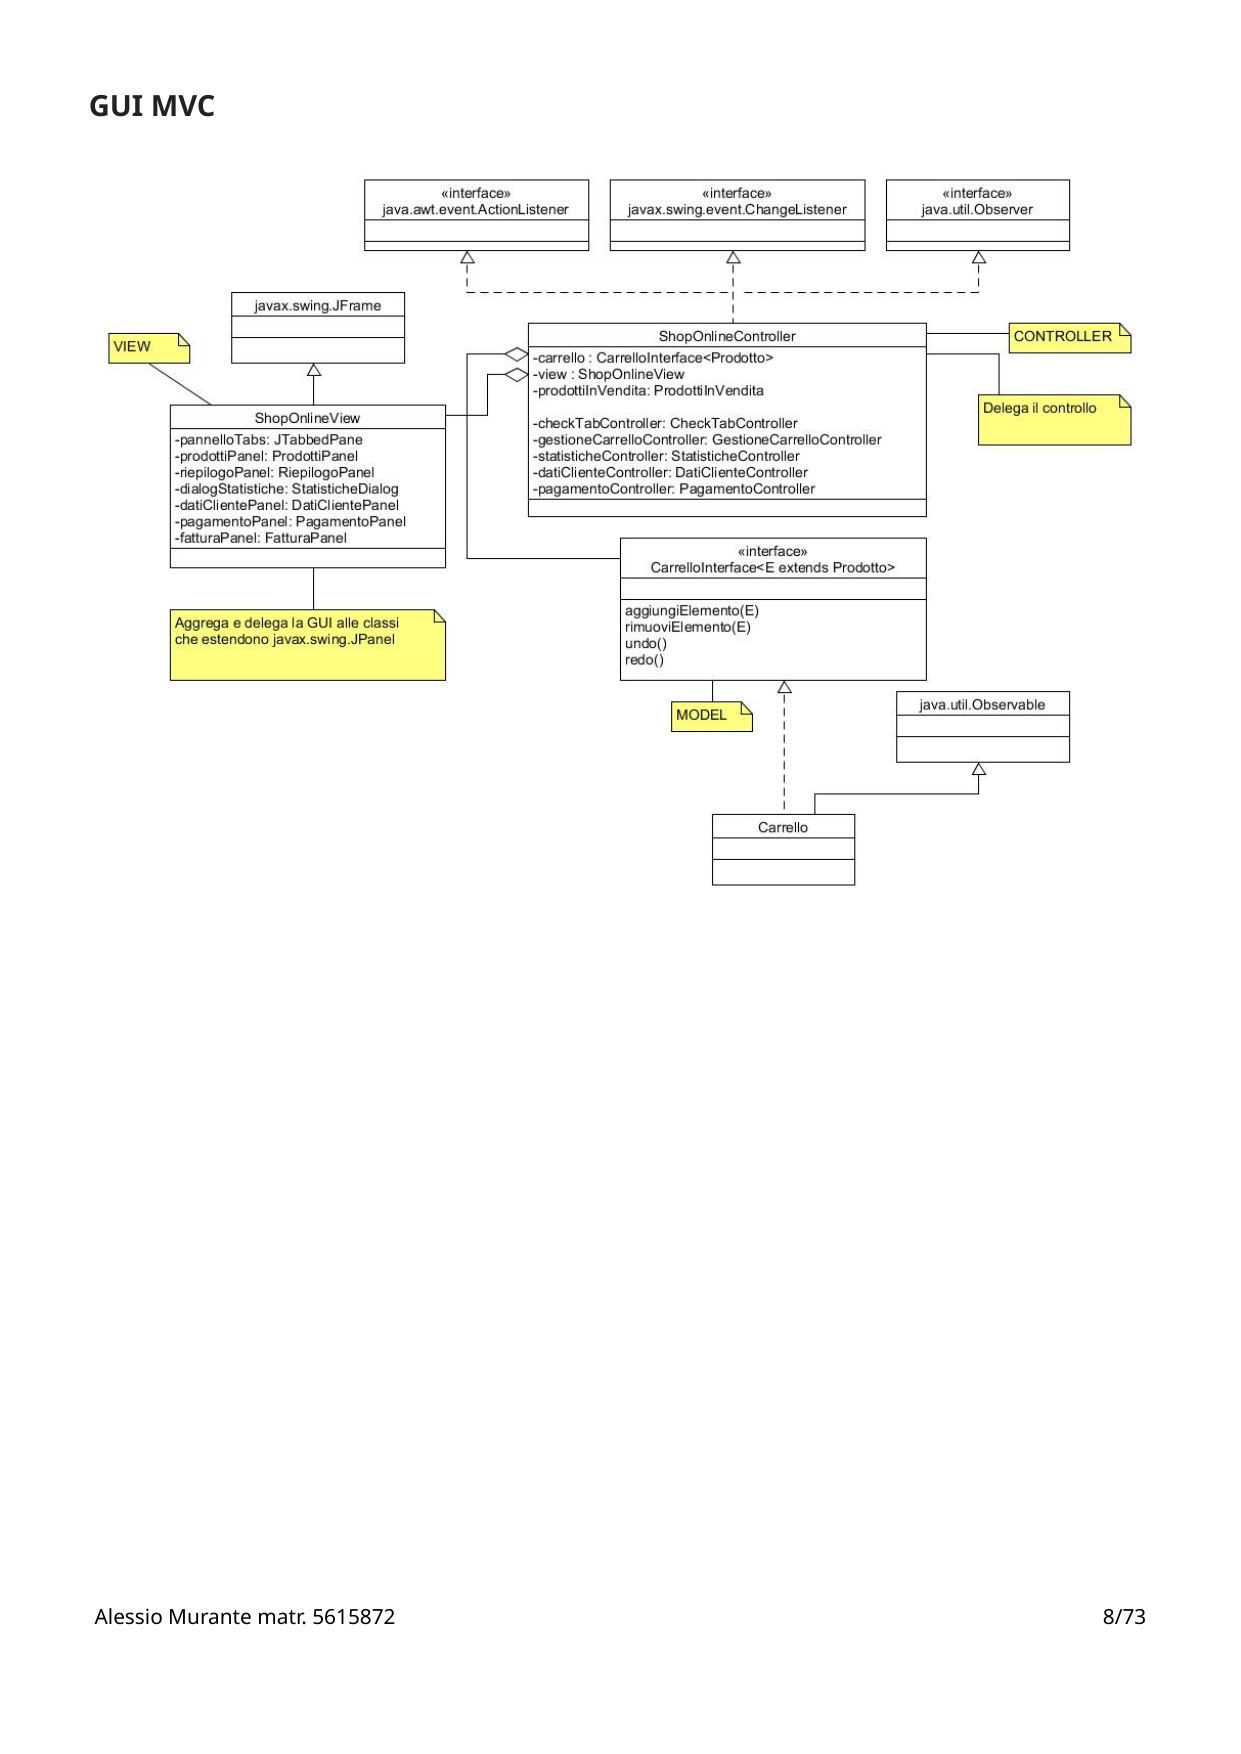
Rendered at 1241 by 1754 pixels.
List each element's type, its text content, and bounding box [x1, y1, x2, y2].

text GUI MVC [88, 88, 1152, 124]
picture [88, 159, 1152, 906]
